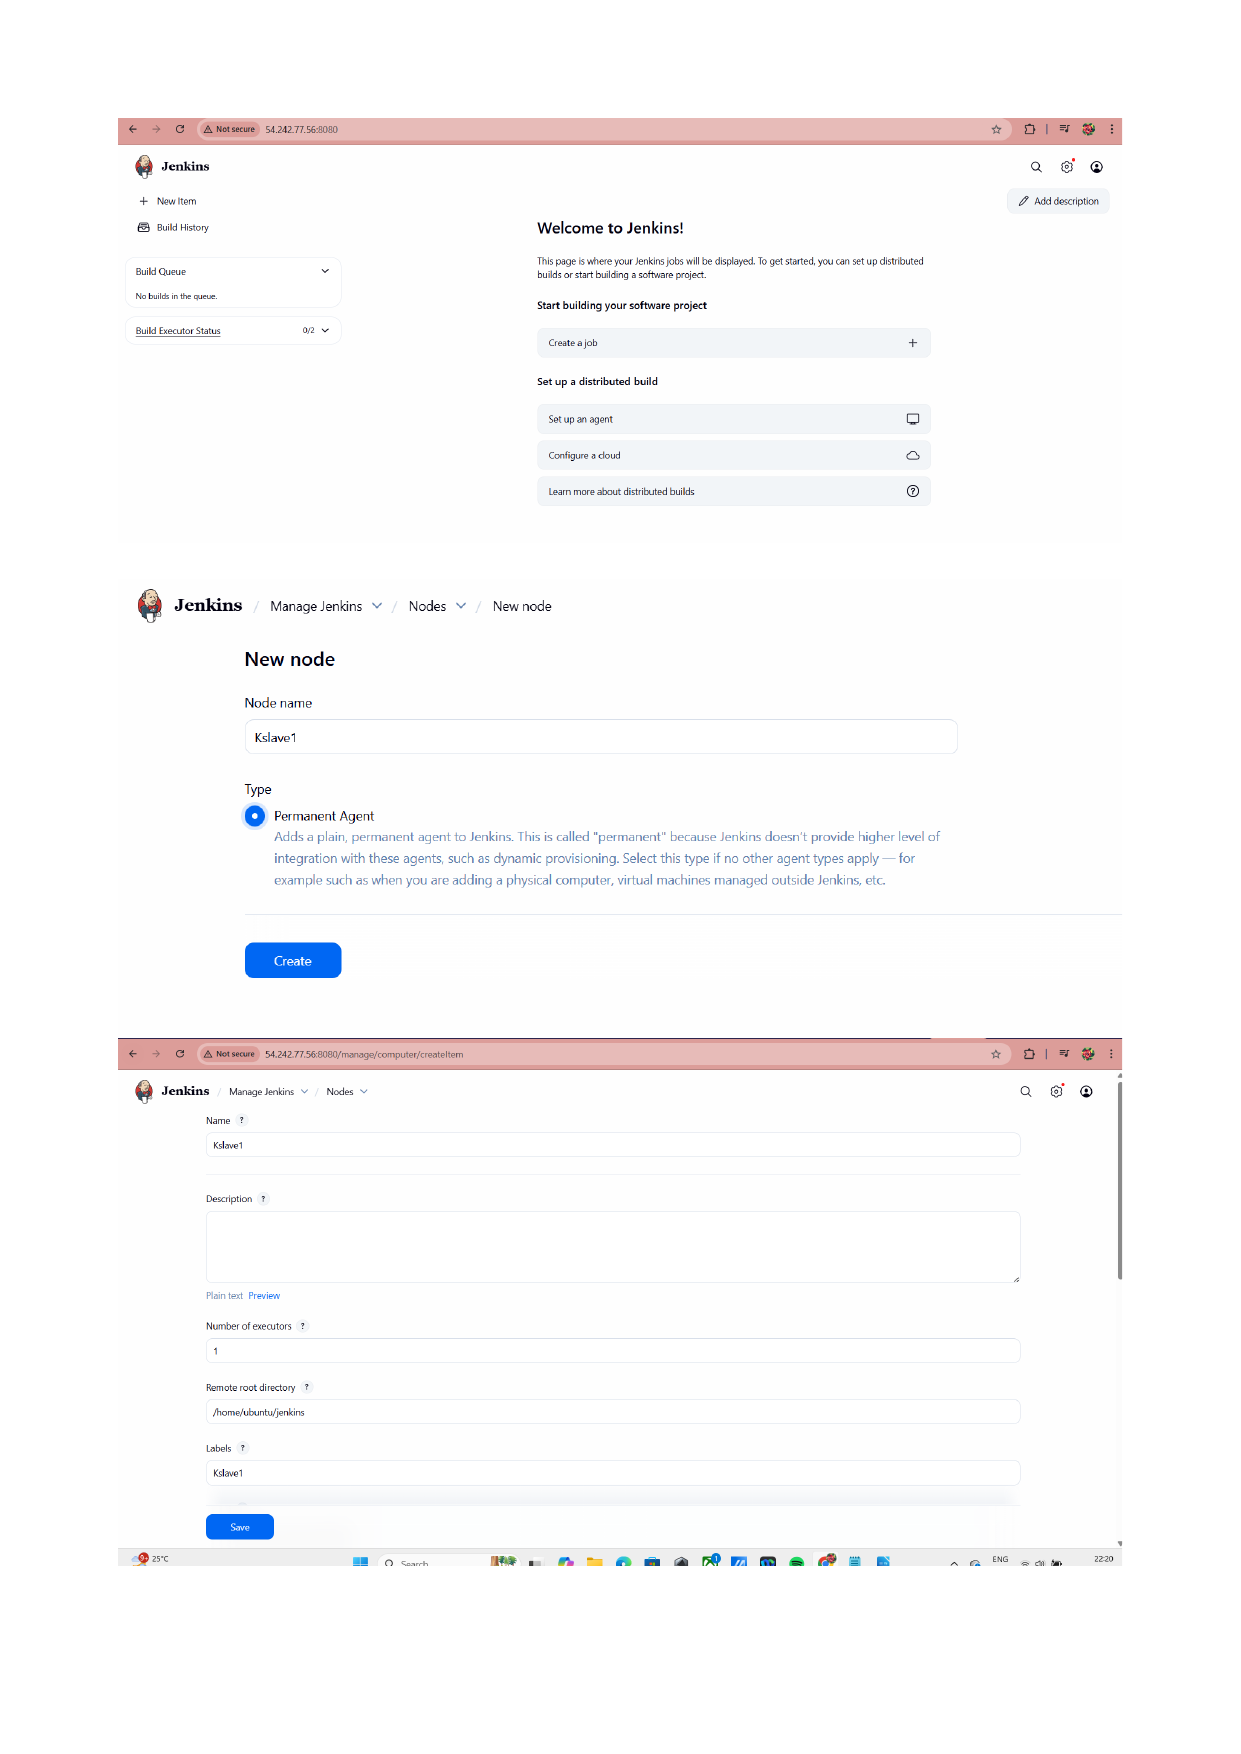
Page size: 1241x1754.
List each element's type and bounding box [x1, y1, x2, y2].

picture [118, 118, 1123, 543]
picture [118, 579, 1123, 1566]
